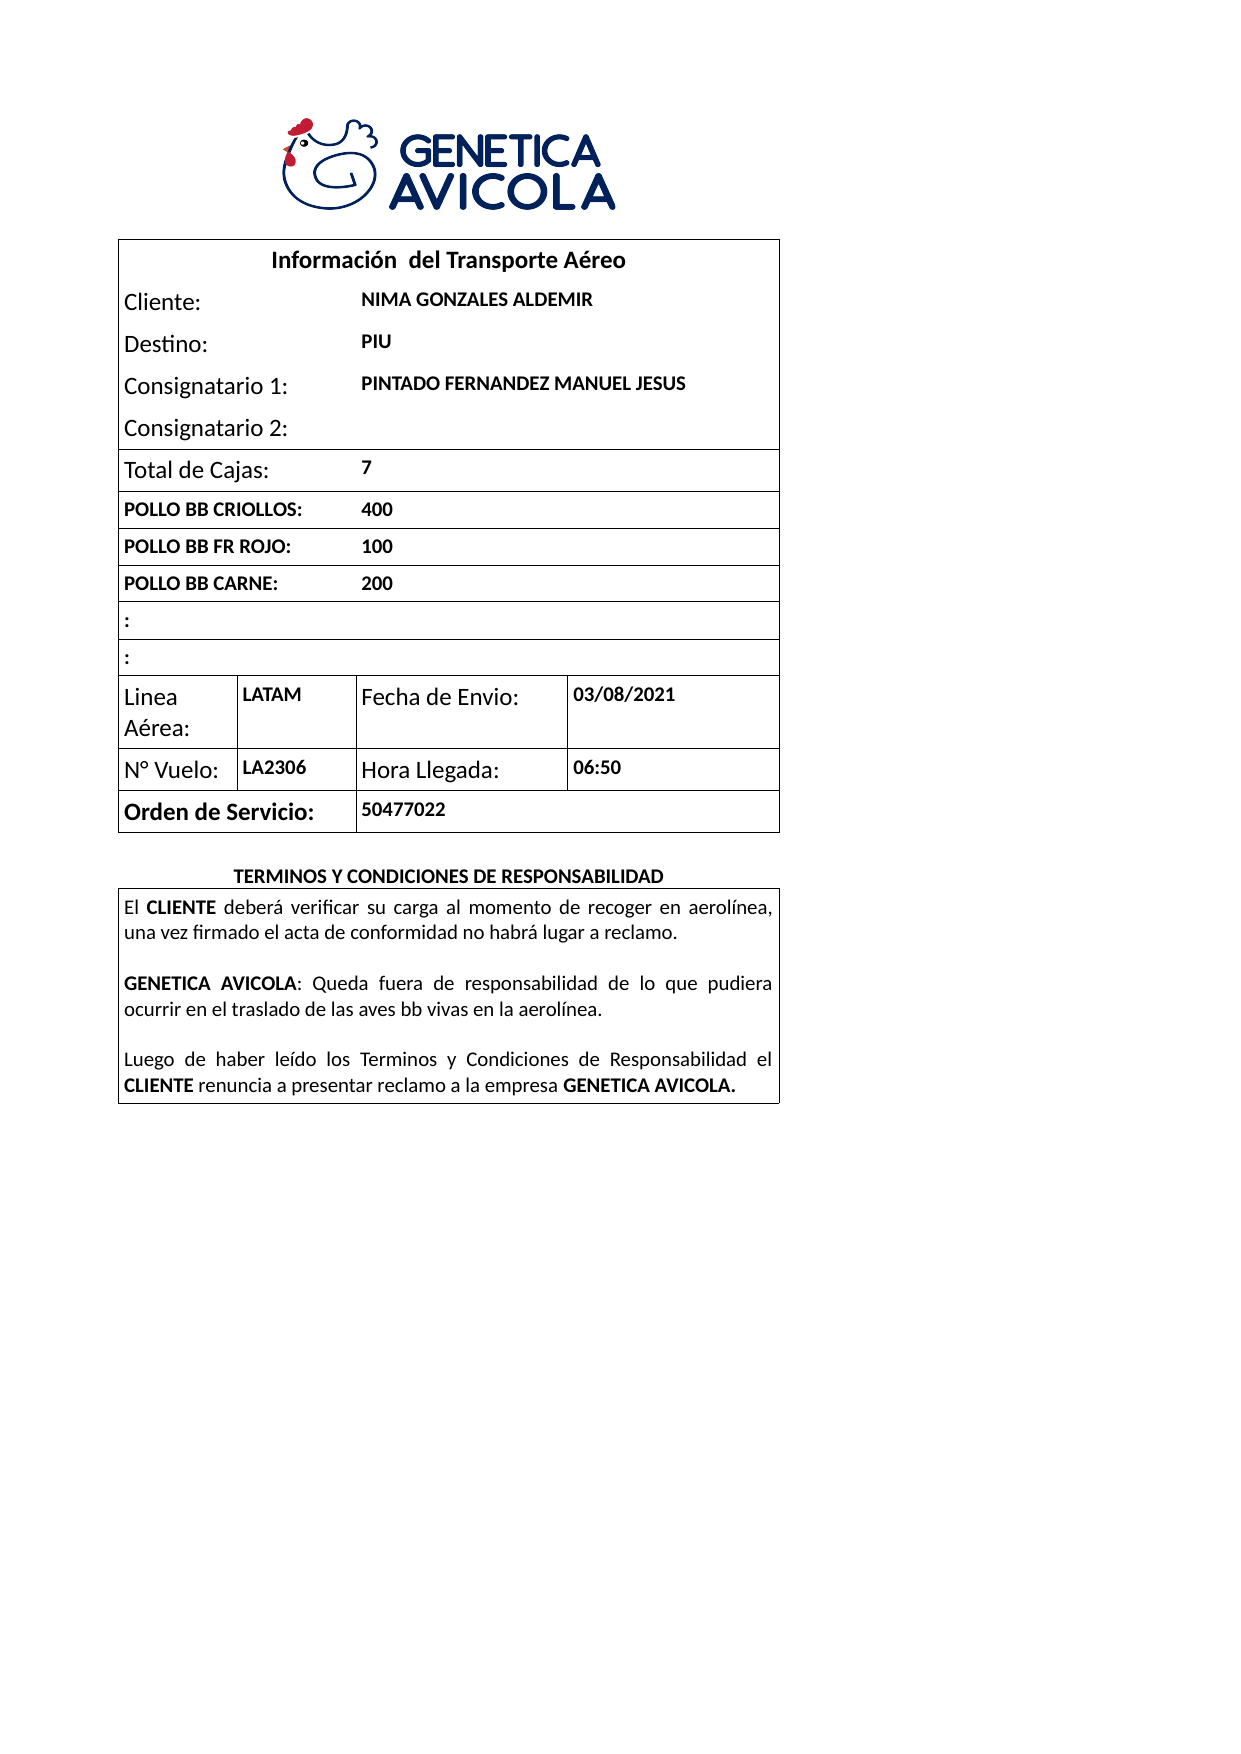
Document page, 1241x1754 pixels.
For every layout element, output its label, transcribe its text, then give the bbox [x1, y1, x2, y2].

table_cell PINTADO FERNANDEZ MANUEL JESUS [356, 365, 779, 406]
table_cell LATAM [238, 676, 356, 748]
table_cell 200 [356, 566, 779, 601]
table_cell Hora Llegada: [357, 749, 567, 790]
table_cell Destino: [119, 323, 356, 364]
table_cell 100 [356, 529, 779, 564]
picture [282, 118, 616, 210]
table_cell El CLIENTE deberá verificar su carga al momento de recoger en aerolínea, una vez firmado el acta de conformidad no habrá lugar a reclamo. GENETICA AVICOLA: Queda fuera de responsabilidad de lo que pudiera ocurrir en el traslado de las aves bb vivas en la aerolínea. Luego de haber leído los Terminos y Condiciones de Responsabilidad el CLIENTE renuncia a presentar reclamo a la empresa GENETICA AVICOLA. [119, 889, 779, 1103]
table_cell [356, 640, 779, 675]
table_cell : [119, 640, 356, 675]
table_cell Consignatario 2: [119, 406, 356, 448]
table_cell Orden de Servicio: [119, 791, 356, 832]
table_cell 50477022 [357, 791, 779, 832]
table_cell POLLO BB CARNE: [119, 566, 356, 601]
table_cell 06:50 [568, 749, 779, 790]
table_cell TERMINOS Y CONDICIONES DE RESPONSABILIDAD [118, 833, 779, 888]
table_cell Fecha de Envio: [357, 676, 567, 748]
table_cell 03/08/2021 [568, 676, 779, 748]
table_cell NIMA GONZALES ALDEMIR [356, 281, 779, 322]
table_cell POLLO BB CRIOLLOS: [119, 492, 356, 527]
table_cell LA2306 [238, 749, 356, 790]
table_cell Consignatario 1: [119, 365, 356, 406]
table_header Información del Transporte Aéreo [119, 240, 779, 281]
table_cell [356, 406, 779, 448]
table_cell : [119, 602, 356, 638]
table_cell Cliente: [119, 281, 356, 322]
table_cell PIU [356, 323, 779, 364]
table_cell 400 [356, 492, 779, 527]
table_cell Total de Cajas: [119, 450, 356, 491]
table_cell N° Vuelo: [119, 749, 237, 790]
table_cell 7 [356, 450, 779, 491]
table_cell [356, 602, 779, 638]
table_cell POLLO BB FR ROJO: [119, 529, 356, 564]
table_cell Linea Aérea: [119, 676, 237, 748]
